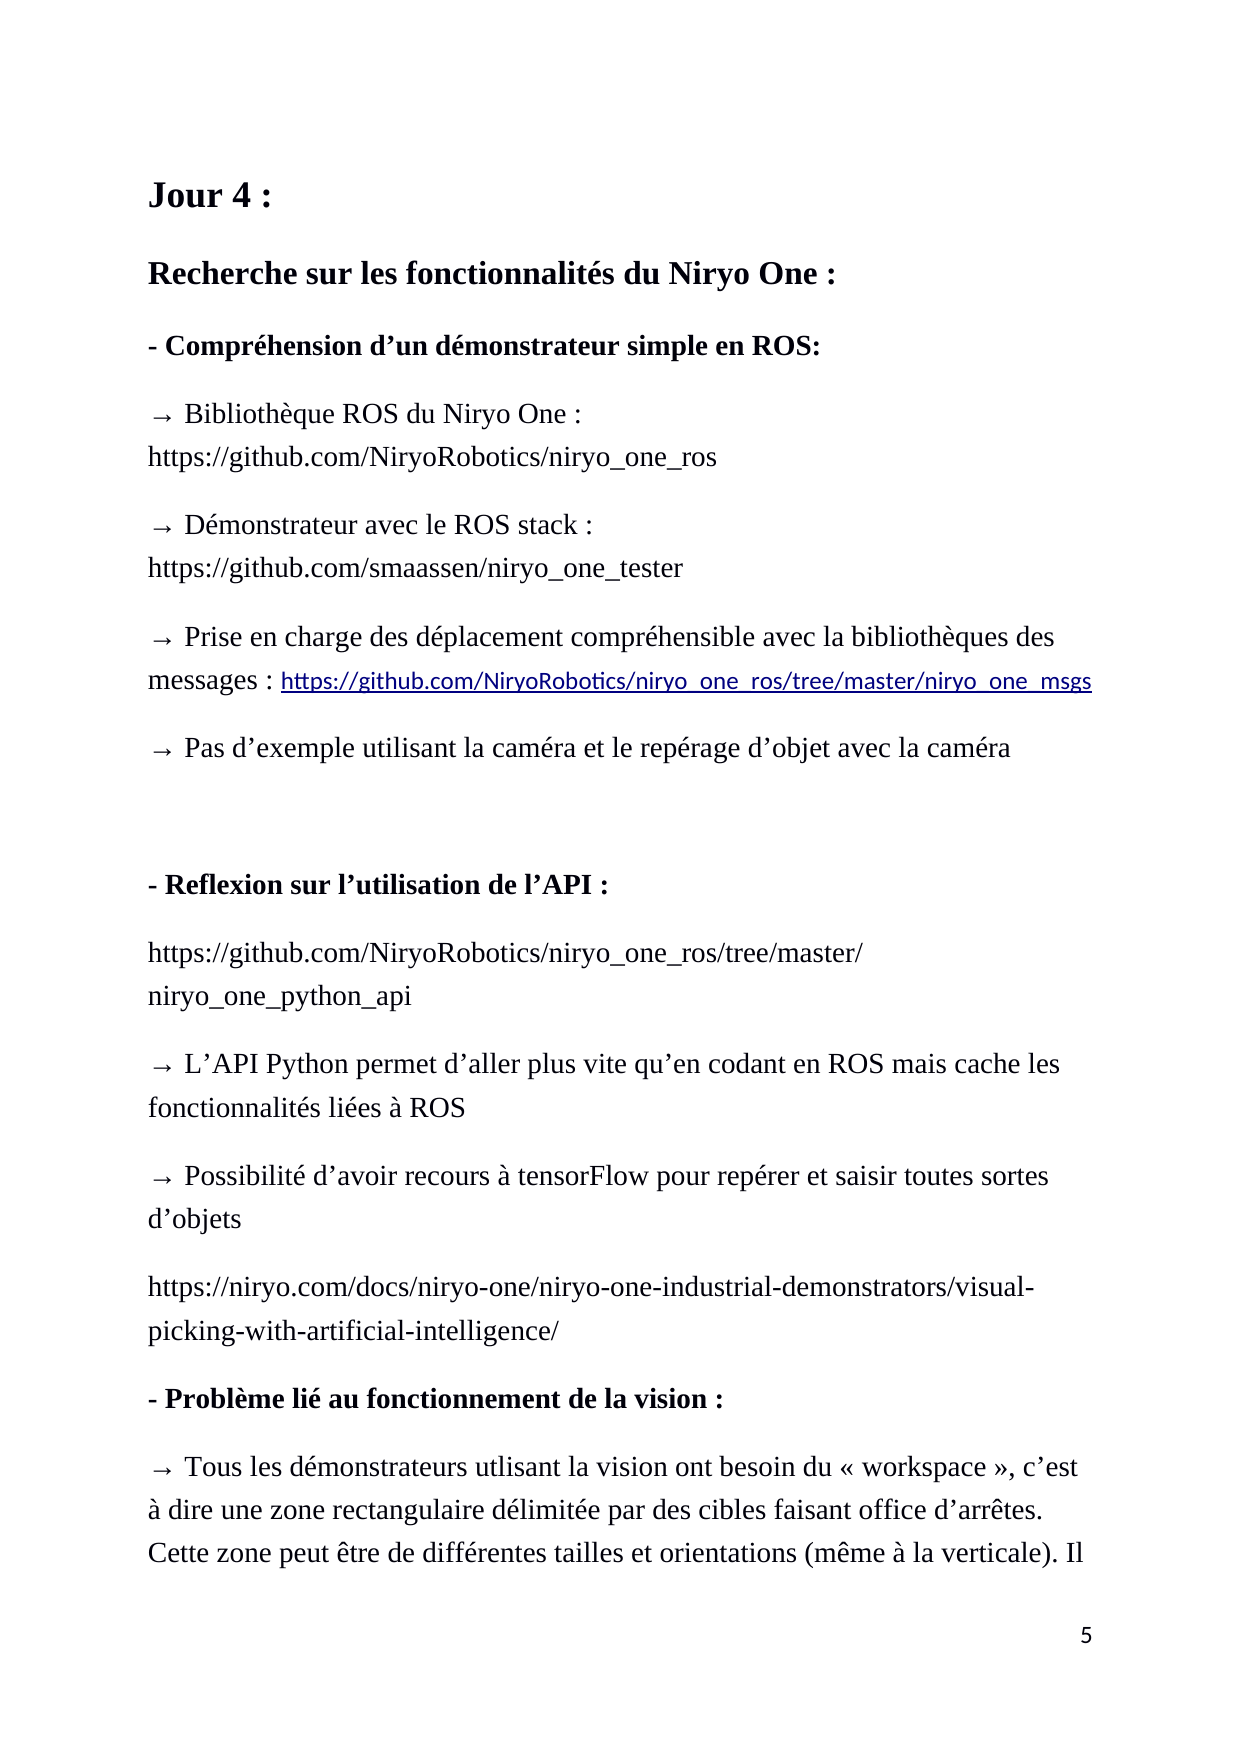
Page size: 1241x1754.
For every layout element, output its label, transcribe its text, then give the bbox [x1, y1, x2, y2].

text → Prise en charge des déplacement compréhensible avec la bibliothèques des messages : https://github.com/NiryoRobotics/niryo_one_ros/tree/master/niryo_one_msgs [148, 619, 1092, 696]
text - Reflexion sur l’utilisation de l’API : [148, 867, 1092, 900]
text https://niryo.com/docs/niryo-one/niryo-one-industrial-demonstrators/visual-picking-with-artificial-intelligence/ [148, 1269, 1092, 1346]
text - Compréhension d’un démonstrateur simple en ROS: [148, 328, 1092, 361]
text - Problème lié au fonctionnement de la vision : [148, 1381, 1092, 1414]
text Recherche sur les fonctionnalités du Niryo One : [148, 253, 1092, 292]
text → Tous les démonstrateurs utlisant la vision ont besoin du « workspace », c’est à dire une zone rectangulaire délimitée par des cibles faisant office d’arrêtes. Cette zone peut être de différentes tailles et orientations (même à la verticale). Il [148, 1449, 1092, 1569]
text Jour 4 : [148, 173, 1092, 216]
text → Bibliothèque ROS du Niryo One : https://github.com/NiryoRobotics/niryo_one_ros [148, 396, 1092, 473]
text → Pas d’exemple utilisant la caméra et le repérage d’objet avec la caméra [148, 730, 1092, 764]
text → Possibilité d’avoir recours à tensorFlow pour repérer et saisir toutes sortes d’objets [148, 1158, 1092, 1235]
text → L’API Python permet d’aller plus vite qu’en codant en ROS mais cache les fonctionnalités liées à ROS [148, 1046, 1092, 1123]
text https://github.com/NiryoRobotics/niryo_one_ros/tree/master/niryo_one_python_api [148, 935, 1092, 1012]
text → Démonstrateur avec le ROS stack : https://github.com/smaassen/niryo_one_tester [148, 507, 1092, 584]
